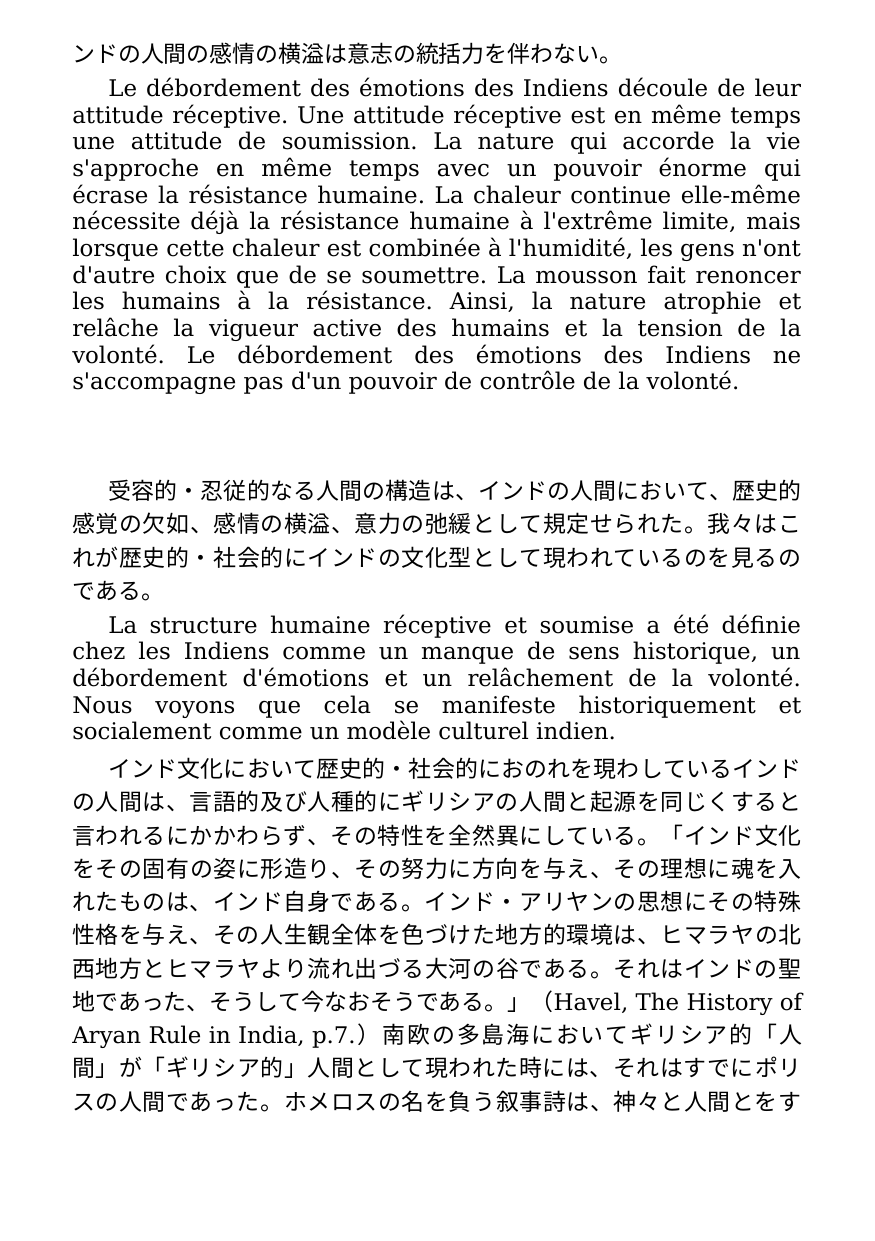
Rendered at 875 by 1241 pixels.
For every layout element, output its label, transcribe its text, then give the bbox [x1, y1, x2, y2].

text インド文化において歴史的・社会的におのれを現わしているインドの人間は、言語的及び人種的にギリシアの人間と起源を同じくすると言われるにかかわらず、その特性を全然異にしている。「インド文化をその固有の姿に形造り、その努力に方向を与え、その理想に魂を入れたものは、インド自身である。インド・アリヤンの思想にその特殊性格を与え、その人生観全体を色づけた地方的環境は、ヒマラヤの北西地方とヒマラヤより流れ出づる大河の谷である。それはインドの聖地であった、そうして今なおそうである。」（Havel, The History of Aryan Rule in India, p.7.）南欧の多島海においてギリシア的「人間」が「ギリシア的」人間として現われた時には、それはすでにポリスの人間であった。ホメロスの名を負う叙事詩は、神々と人間とをす [72, 751, 802, 1117]
text 受容的・忍従的なる人間の構造は、インドの人間において、歴史的感覚の欠如、感情の横溢、意力の弛緩として規定せられた。我々はこれが歴史的・社会的にインドの文化型として現われているのを見るのである。 [72, 473, 802, 606]
text ンドの人間の感情の横溢は意志の統括力を伴わない。 [72, 36, 802, 69]
text La structure humaine réceptive et soumise a été définie chez les Indiens comme un manque de sens historique, un débordement d'émotions et un relâchement de la volonté. Nous voyons que cela se manifeste historiquement et socialement comme un modèle culturel indien. [72, 612, 802, 745]
text Le débordement des émotions des Indiens découle de leur attitude réceptive. Une attitude réceptive est en même temps une attitude de soumission. La nature qui accorde la vie s'approche en même temps avec un pouvoir énorme qui écrase la résistance humaine. La chaleur continue elle-même nécessite déjà la résistance humaine à l'extrême limite, mais lorsque cette chaleur est combinée à l'humidité, les gens n'ont d'autre choix que de se soumettre. La mousson fait renoncer les humains à la résistance. Ainsi, la nature atrophie et relâche la vigueur active des humains et la tension de la volonté. Le débordement des émotions des Indiens ne s'accompagne pas d'un pouvoir de contrôle de la volonté. [72, 75, 802, 395]
